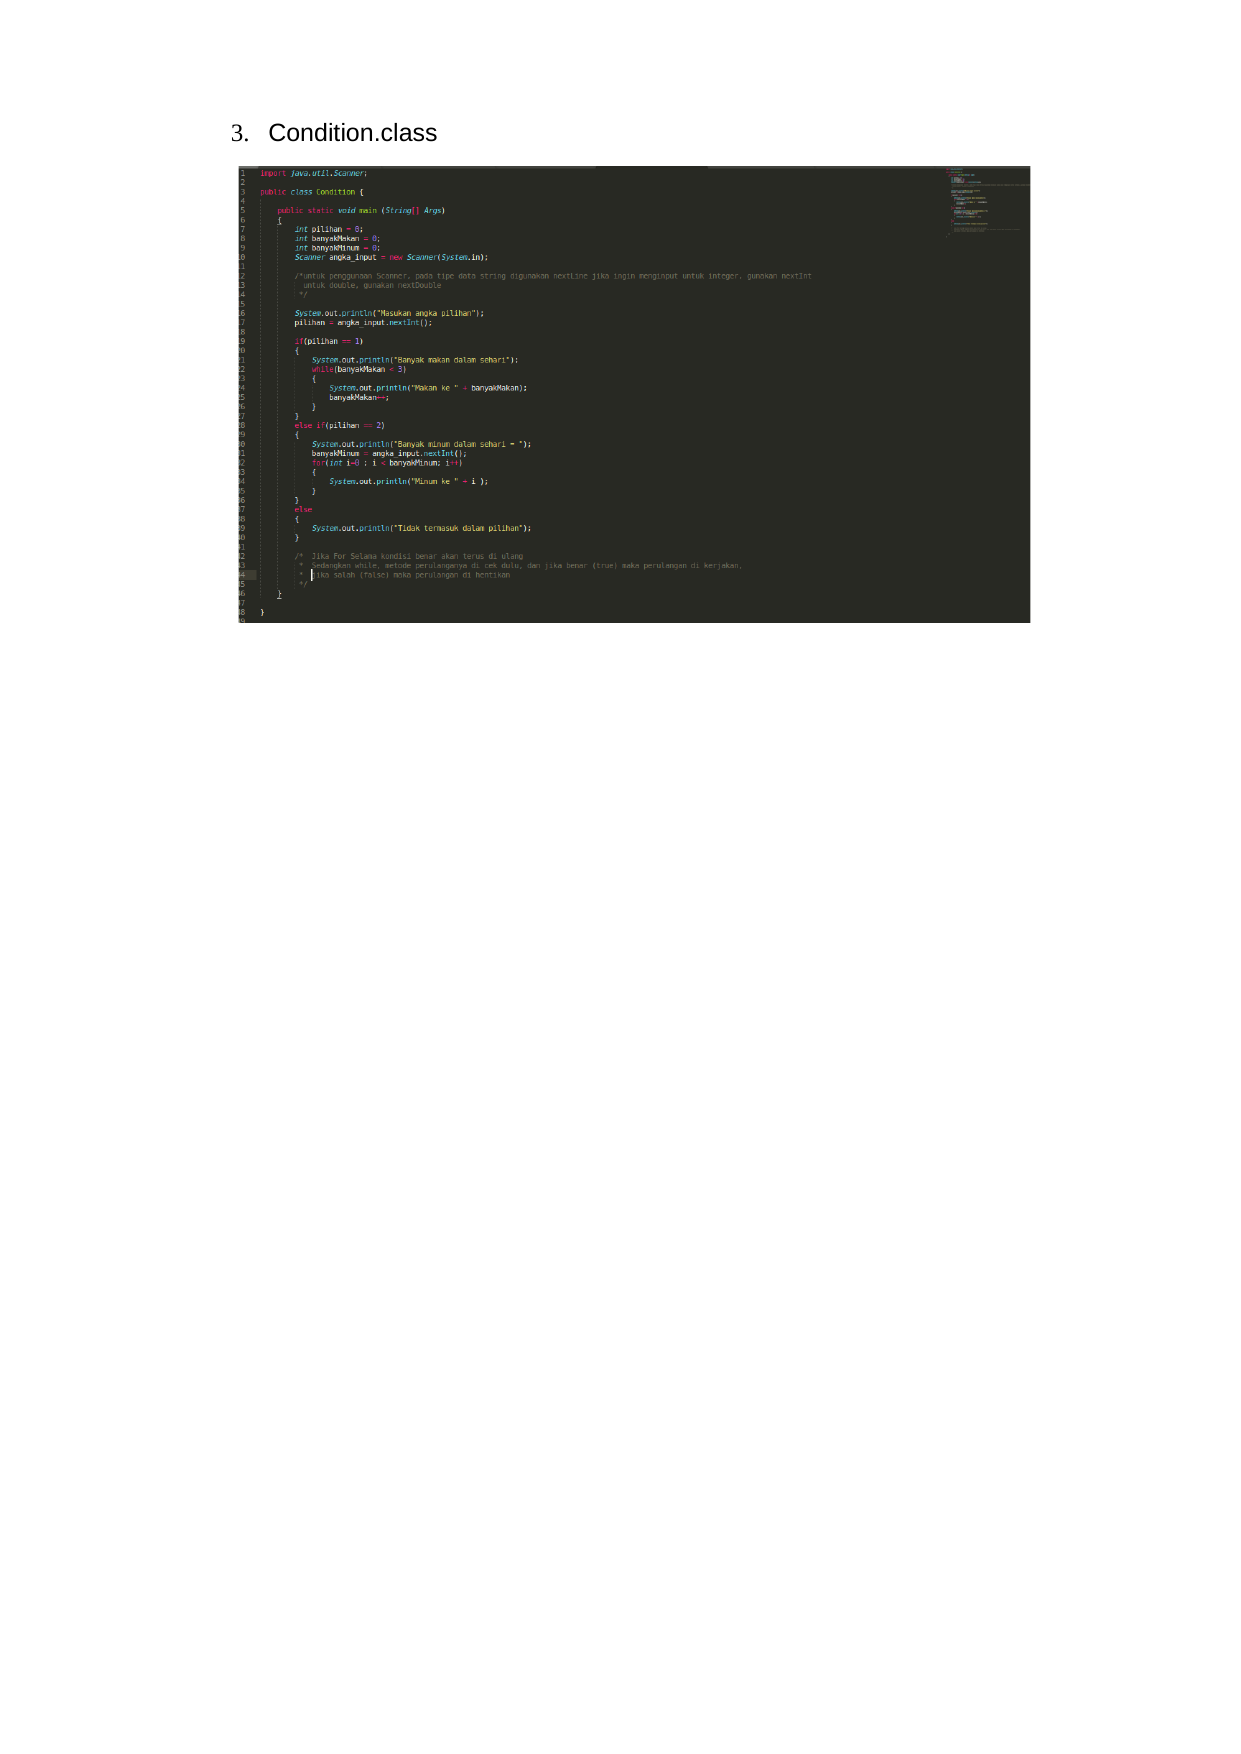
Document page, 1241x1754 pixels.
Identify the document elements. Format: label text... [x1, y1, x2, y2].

picture [238, 166, 1031, 623]
list Condition.class [231, 118, 1122, 147]
